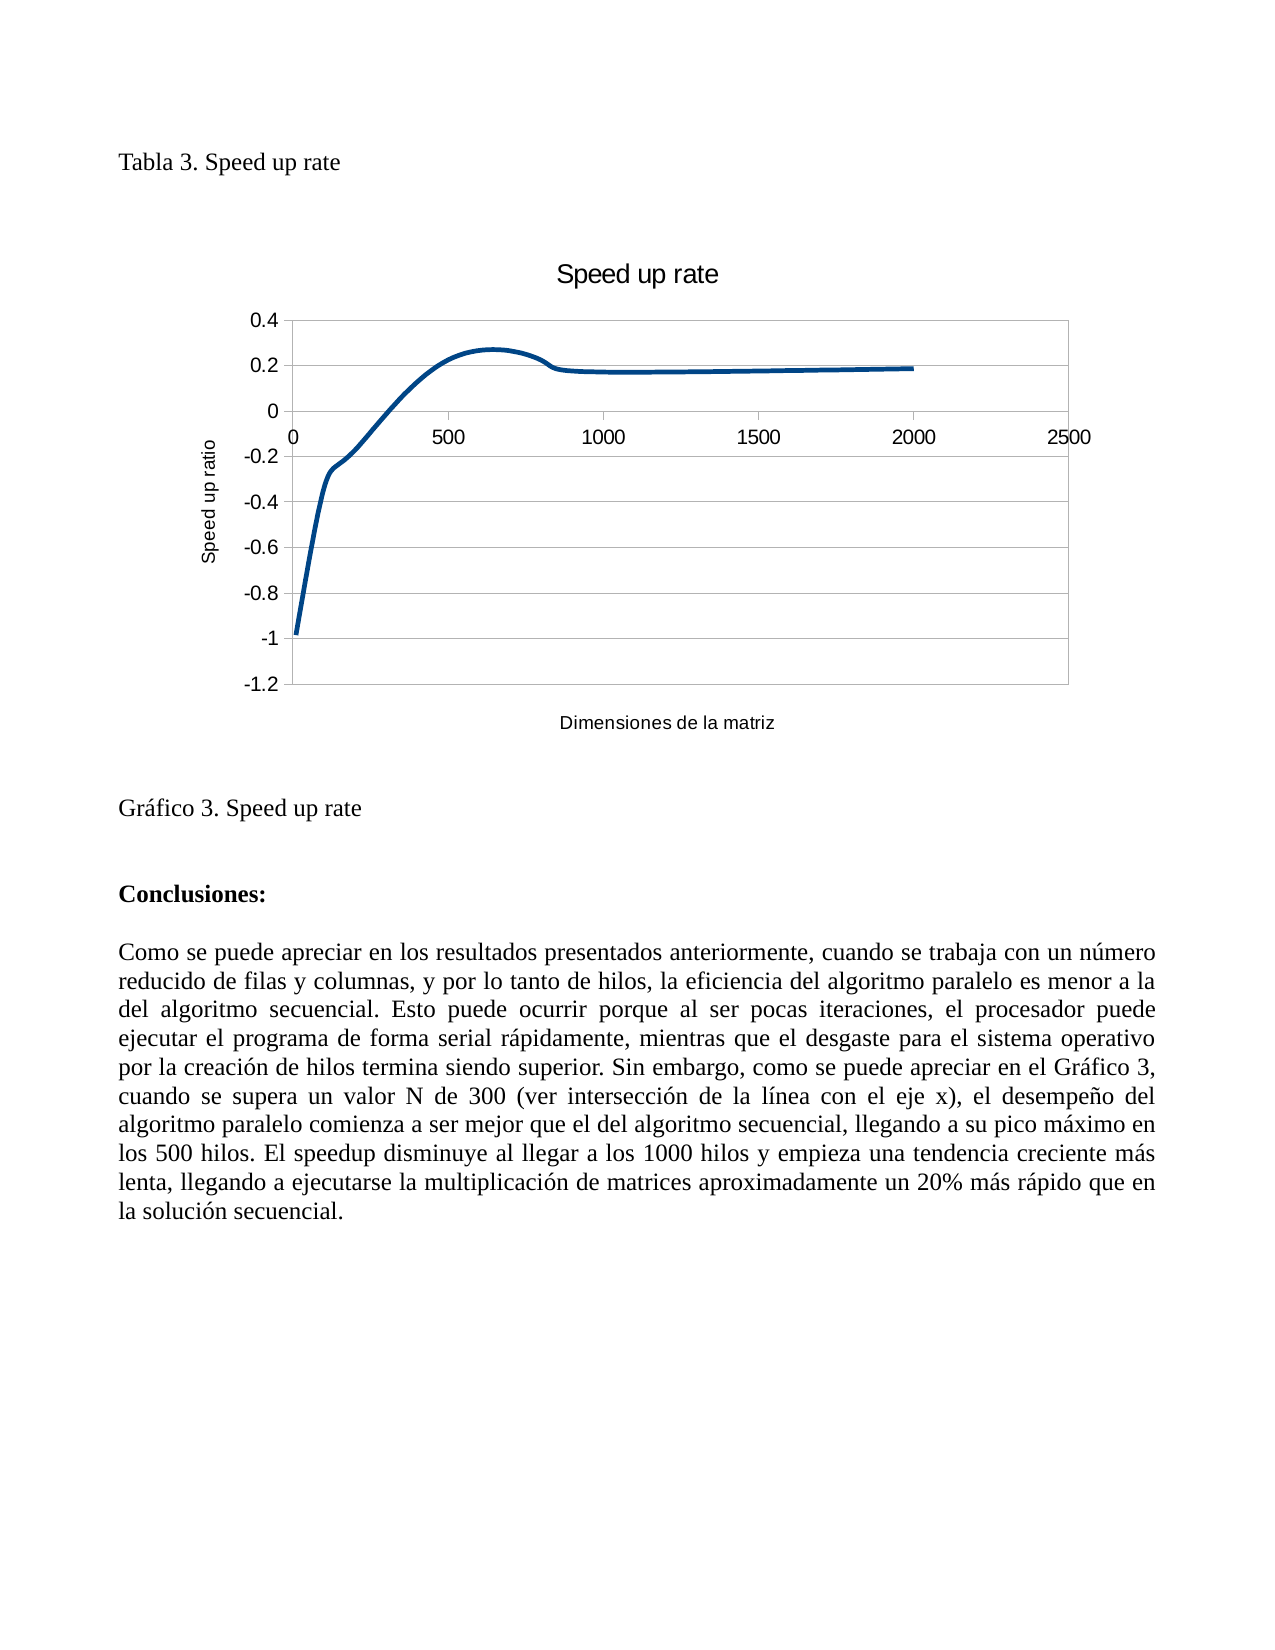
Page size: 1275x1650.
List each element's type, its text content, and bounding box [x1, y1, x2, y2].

text Gráfico 3. Speed up rate [118, 793, 1157, 822]
text Conclusiones: [118, 879, 1157, 908]
text Como se puede apreciar en los resultados presentados anteriormente, cuando se trabaja con un número reducido de filas y columnas, y por lo tanto de hilos, la eficiencia del algoritmo paralelo es menor a la del algoritmo secuencial. Esto puede ocurrir porque al ser pocas iteraciones, el procesador puede ejecutar el programa de forma serial rápidamente, mientras que el desgaste para el sistema operativo por la creación de hilos termina siendo superior. Sin embargo, como se puede apreciar en el Gráfico 3, cuando se supera un valor N de 300 (ver intersección de la línea con el eje x), el desempeño del algoritmo paralelo comienza a ser mejor que el del algoritmo secuencial, llegando a su pico máximo en los 500 hilos. El speedup disminuye al llegar a los 1000 hilos y empieza una tendencia creciente más lenta, llegando a ejecutarse la multiplicación de matrices aproximadamente un 20% más rápido que en la solución secuencial. [118, 937, 1157, 1224]
text Tabla 3. Speed up rate [118, 147, 1157, 176]
